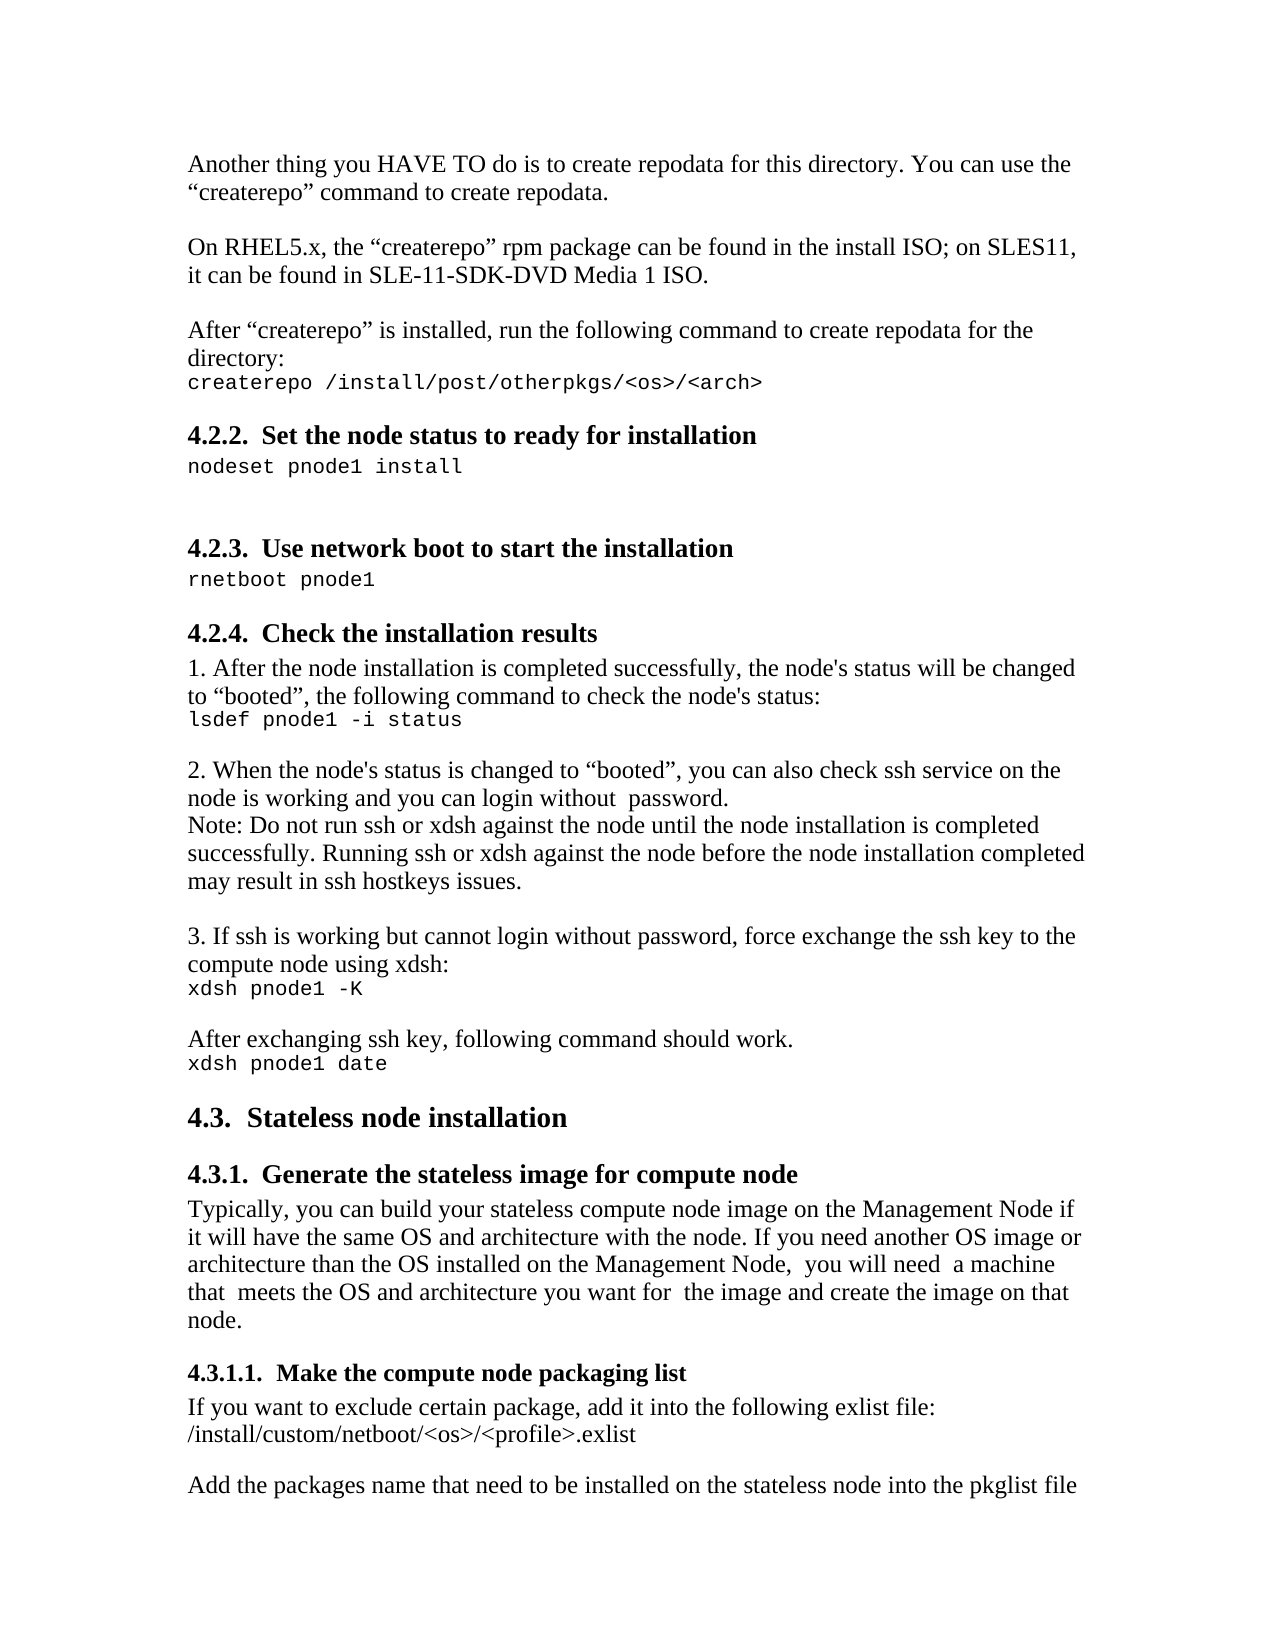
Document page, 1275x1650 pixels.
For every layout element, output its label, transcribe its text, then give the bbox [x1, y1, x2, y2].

text 2. When the node's status is changed to “booted”, you can also check ssh service on the node is working and you can login without password. [187, 756, 1087, 812]
text xdsh pnode1 -K [187, 978, 1087, 1002]
subtitle Generate the stateless image for compute node [187, 1159, 1087, 1189]
subtitle Check the installation results [187, 618, 1087, 648]
text rnetboot pnode1 [187, 569, 1087, 593]
text xdsh pnode1 date [187, 1053, 1087, 1077]
subtitle Stateless node installation [187, 1102, 1087, 1134]
subtitle Set the node status to ready for installation [187, 420, 1087, 450]
text If you want to exclude certain package, add it into the following exlist file: [187, 1393, 1087, 1420]
text Typically, you can build your stateless compute node image on the Management Node if it will have the same OS and architecture with the node. If you need another OS image or architecture than the OS installed on the Management Node, you will need a machine that meets the OS and architecture you want for the image and create the image on that node. [187, 1195, 1087, 1334]
subtitle Use network boot to start the installation [187, 533, 1087, 563]
text 1. After the node installation is completed successfully, the node's status will be changed to “booted”, the following command to check the node's status: [187, 654, 1087, 709]
text After exchanging ssh key, following command should work. [187, 1025, 1087, 1053]
text Add the packages name that need to be installed on the stateless node into the pkglist file [187, 1471, 1087, 1499]
text 3. If ssh is working but cannot login without password, force exchange the ssh key to the compute node using xdsh: [187, 922, 1087, 978]
text Note: Do not run ssh or xdsh against the node until the node installation is completed successfully. Running ssh or xdsh against the node before the node installation completed may result in ssh hostkeys issues. [187, 812, 1087, 895]
text nodeset pnode1 install [187, 457, 1087, 480]
text createrepo /install/post/otherpkgs/<os>/<arch> [187, 372, 1087, 395]
text /install/custom/netboot/<os>/<profile>.exlist [187, 1420, 1087, 1448]
text On RHEL5.x, the “createrepo” rpm package can be found in the install ISO; on SLES11, it can be found in SLE-11-SDK-DVD Media 1 ISO. [187, 233, 1087, 288]
subtitle Make the compute node packaging list [187, 1359, 1087, 1386]
text Another thing you HAVE TO do is to create repodata for this directory. You can use the “createrepo” command to create repodata. [187, 150, 1087, 205]
text lsdef pnode1 -i status [187, 709, 1087, 733]
text After “createrepo” is installed, run the following command to create repodata for the directory: [187, 316, 1087, 372]
